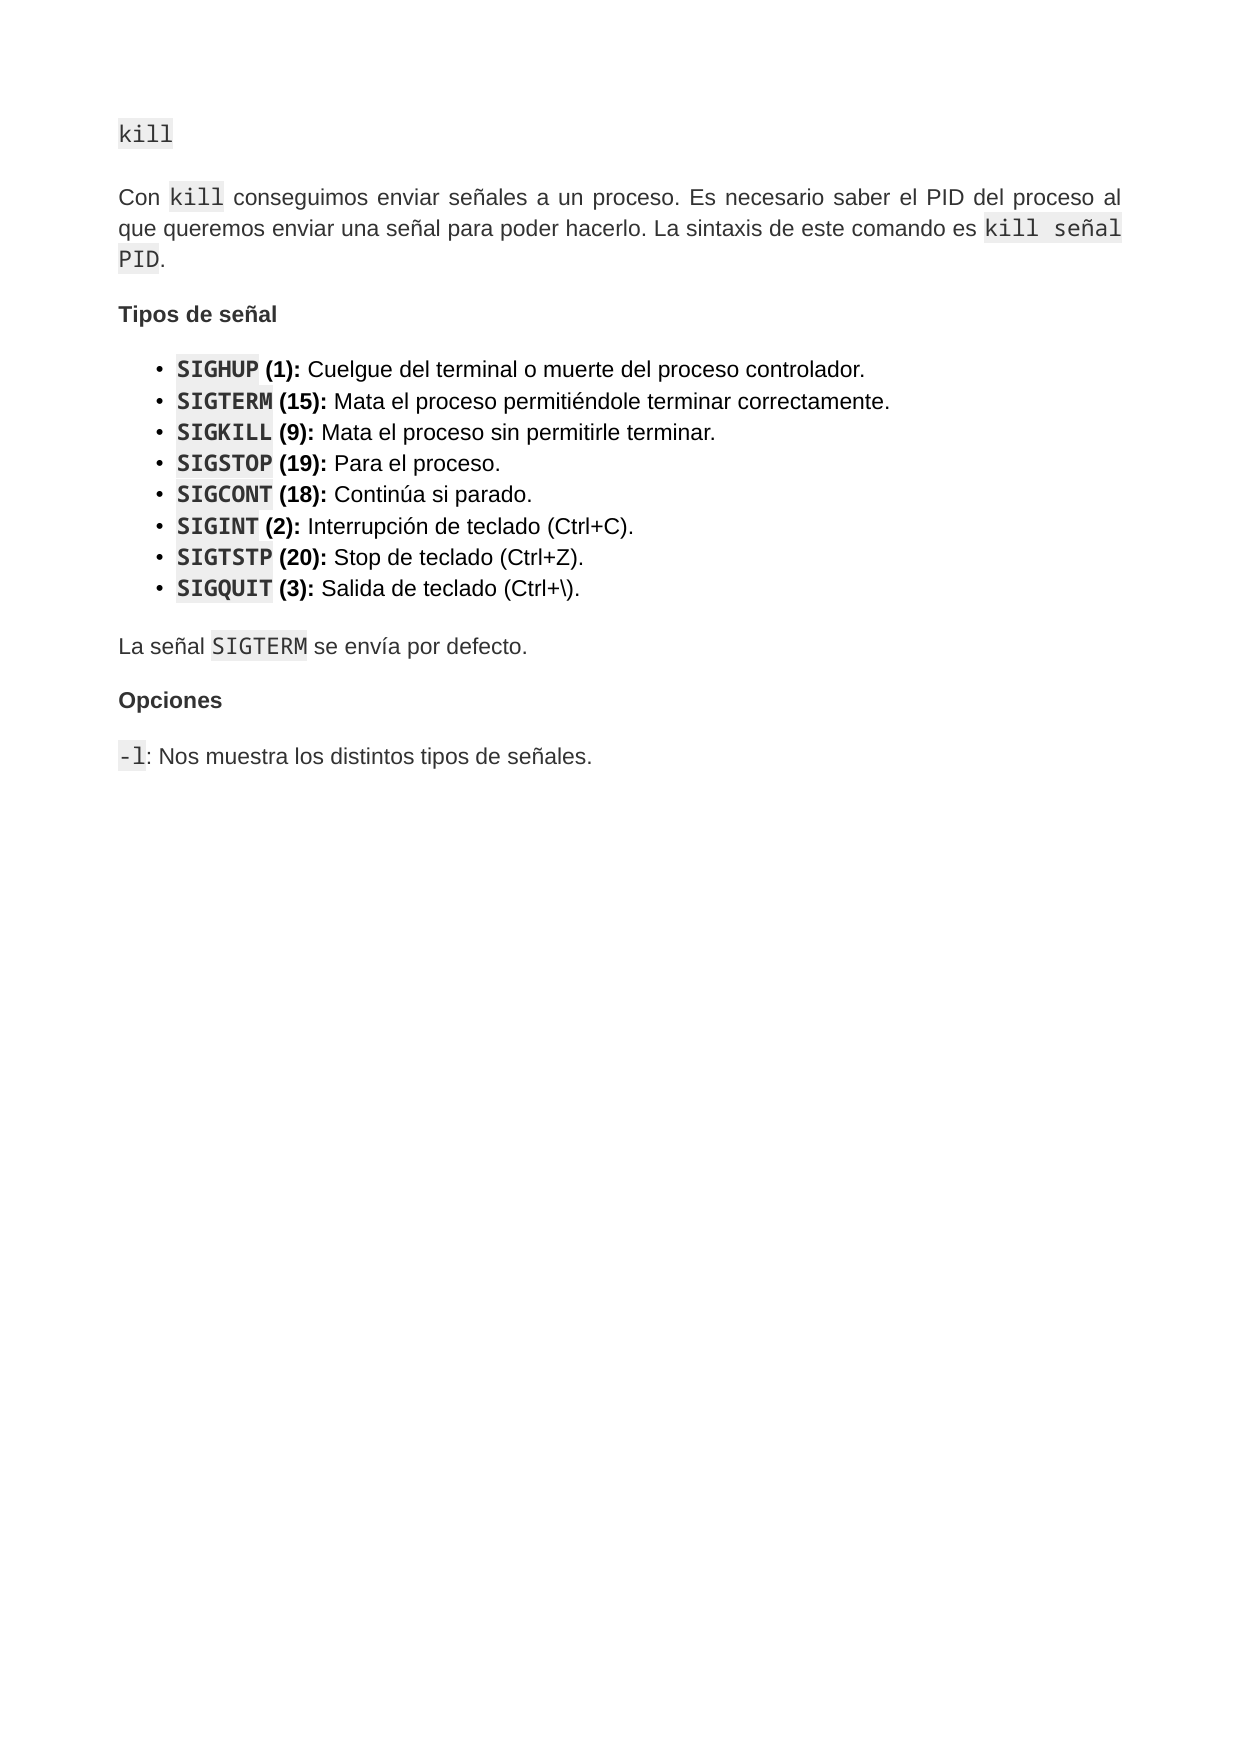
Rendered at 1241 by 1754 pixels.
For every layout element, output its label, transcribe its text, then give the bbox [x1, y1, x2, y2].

text Tipos de señal [118, 301, 1122, 327]
text -l: Nos muestra los distintos tipos de señales. [118, 740, 1122, 771]
list SIGHUP (1): Cuelgue del terminal o muerte del proceso controlador. [156, 353, 1122, 385]
text kill [118, 118, 1122, 149]
list SIGTSTP (20): Stop de teclado (Ctrl+Z). [156, 541, 1122, 572]
list SIGKILL (9): Mata el proceso sin permitirle terminar. [156, 416, 1122, 447]
text La señal SIGTERM se envía por defecto. [118, 630, 1122, 661]
text Con kill conseguimos enviar señales a un proceso. Es necesario saber el PID del proceso al que queremos enviar una señal para poder hacerlo. La sintaxis de este comando es kill señal PID. [118, 181, 1122, 274]
list SIGSTOP (19): Para el proceso. [156, 447, 1122, 478]
list SIGQUIT (3): Salida de teclado (Ctrl+\). [156, 572, 1122, 603]
text Opciones [118, 687, 1122, 714]
list SIGINT (2): Interrupción de teclado (Ctrl+C). [156, 510, 1122, 541]
list SIGCONT (18): Continúa si parado. [156, 478, 1122, 510]
list SIGTERM (15): Mata el proceso permitiéndole terminar correctamente. [156, 385, 1122, 416]
